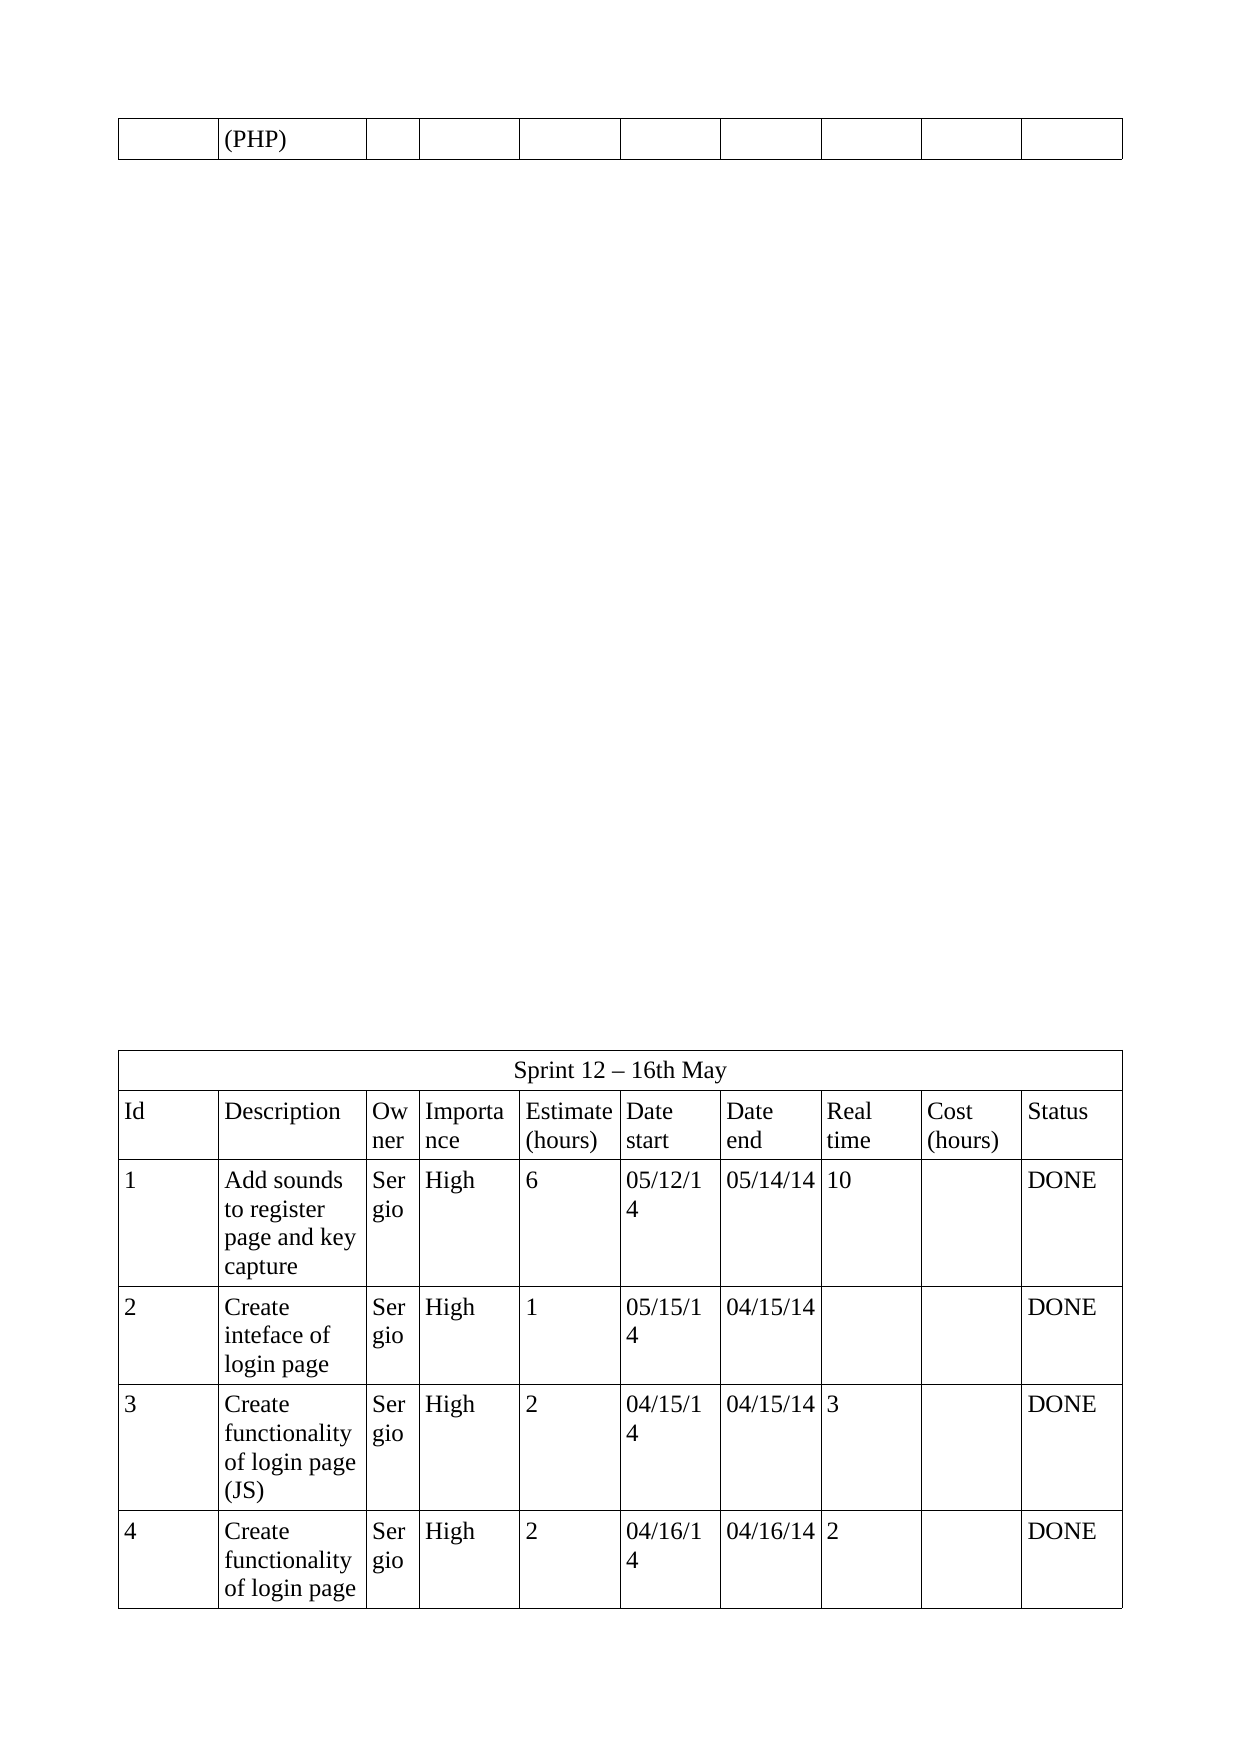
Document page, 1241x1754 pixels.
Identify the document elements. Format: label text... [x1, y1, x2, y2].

table_cell [822, 119, 921, 158]
table_cell 15/05/14 [621, 1287, 720, 1383]
table_header Sprint 12 – 16th May [119, 1051, 1122, 1090]
table_cell 12/05/14 [621, 1160, 720, 1286]
table_cell Add sounds to register page and key capture [219, 1160, 366, 1286]
table_cell Cost (hours) [922, 1091, 1021, 1159]
table_cell [922, 1511, 1021, 1608]
table_cell DONE [1022, 1160, 1122, 1286]
table_cell DONE [1022, 1385, 1122, 1510]
table_cell 6 [520, 1160, 620, 1286]
table_cell [621, 119, 720, 158]
table_cell High [420, 1160, 519, 1286]
table_cell Estimate (hours) [520, 1091, 620, 1159]
table_cell High [420, 1385, 519, 1510]
table_cell [119, 119, 218, 158]
table_cell Date end [721, 1091, 821, 1159]
table_cell 1 [520, 1287, 620, 1383]
table_cell Create functionality of login page [219, 1511, 366, 1608]
table_cell [922, 1385, 1021, 1510]
table_cell [420, 119, 519, 158]
table_cell 2 [822, 1511, 921, 1608]
table_cell 3 [119, 1385, 218, 1510]
table_cell Date start [621, 1091, 720, 1159]
table_cell Id [119, 1091, 218, 1159]
table_cell High [420, 1287, 519, 1383]
table_cell [721, 119, 821, 158]
table_cell Create inteface of login page [219, 1287, 366, 1383]
table_cell Sergio [367, 1385, 419, 1510]
table_cell DONE [1022, 1287, 1122, 1383]
table_cell 16/04/14 [621, 1511, 720, 1608]
table_cell Importance [420, 1091, 519, 1159]
table_cell Sergio [367, 1160, 419, 1286]
table_cell [1022, 119, 1122, 158]
table_cell 14/05/14 [721, 1160, 821, 1286]
table_cell [922, 1287, 1021, 1383]
table_cell [520, 119, 620, 158]
table_cell Sergio [367, 1511, 419, 1608]
table_cell 4 [119, 1511, 218, 1608]
table_cell Description [219, 1091, 366, 1159]
table_cell [922, 119, 1021, 158]
table_cell 2 [119, 1287, 218, 1383]
table_cell (PHP) [219, 119, 366, 158]
table_cell Owner [367, 1091, 419, 1159]
table_cell 15/04/14 [621, 1385, 720, 1510]
table_cell 16/04/14 [721, 1511, 821, 1608]
table_cell Status [1022, 1091, 1122, 1159]
table_cell [822, 1287, 921, 1383]
table_cell DONE [1022, 1511, 1122, 1608]
table_cell [922, 1160, 1021, 1286]
table_cell 2 [520, 1385, 620, 1510]
table_cell High [420, 1511, 519, 1608]
table_cell Real time [822, 1091, 921, 1159]
table_cell 2 [520, 1511, 620, 1608]
table_cell Create functionality of login page (JS) [219, 1385, 366, 1510]
table_cell Sergio [367, 1287, 419, 1383]
table_cell 15/04/14 [721, 1287, 821, 1383]
table_cell [367, 119, 419, 158]
table_cell 1 [119, 1160, 218, 1286]
table_cell 10 [822, 1160, 921, 1286]
table_cell 3 [822, 1385, 921, 1510]
table_cell 15/04/14 [721, 1385, 821, 1510]
